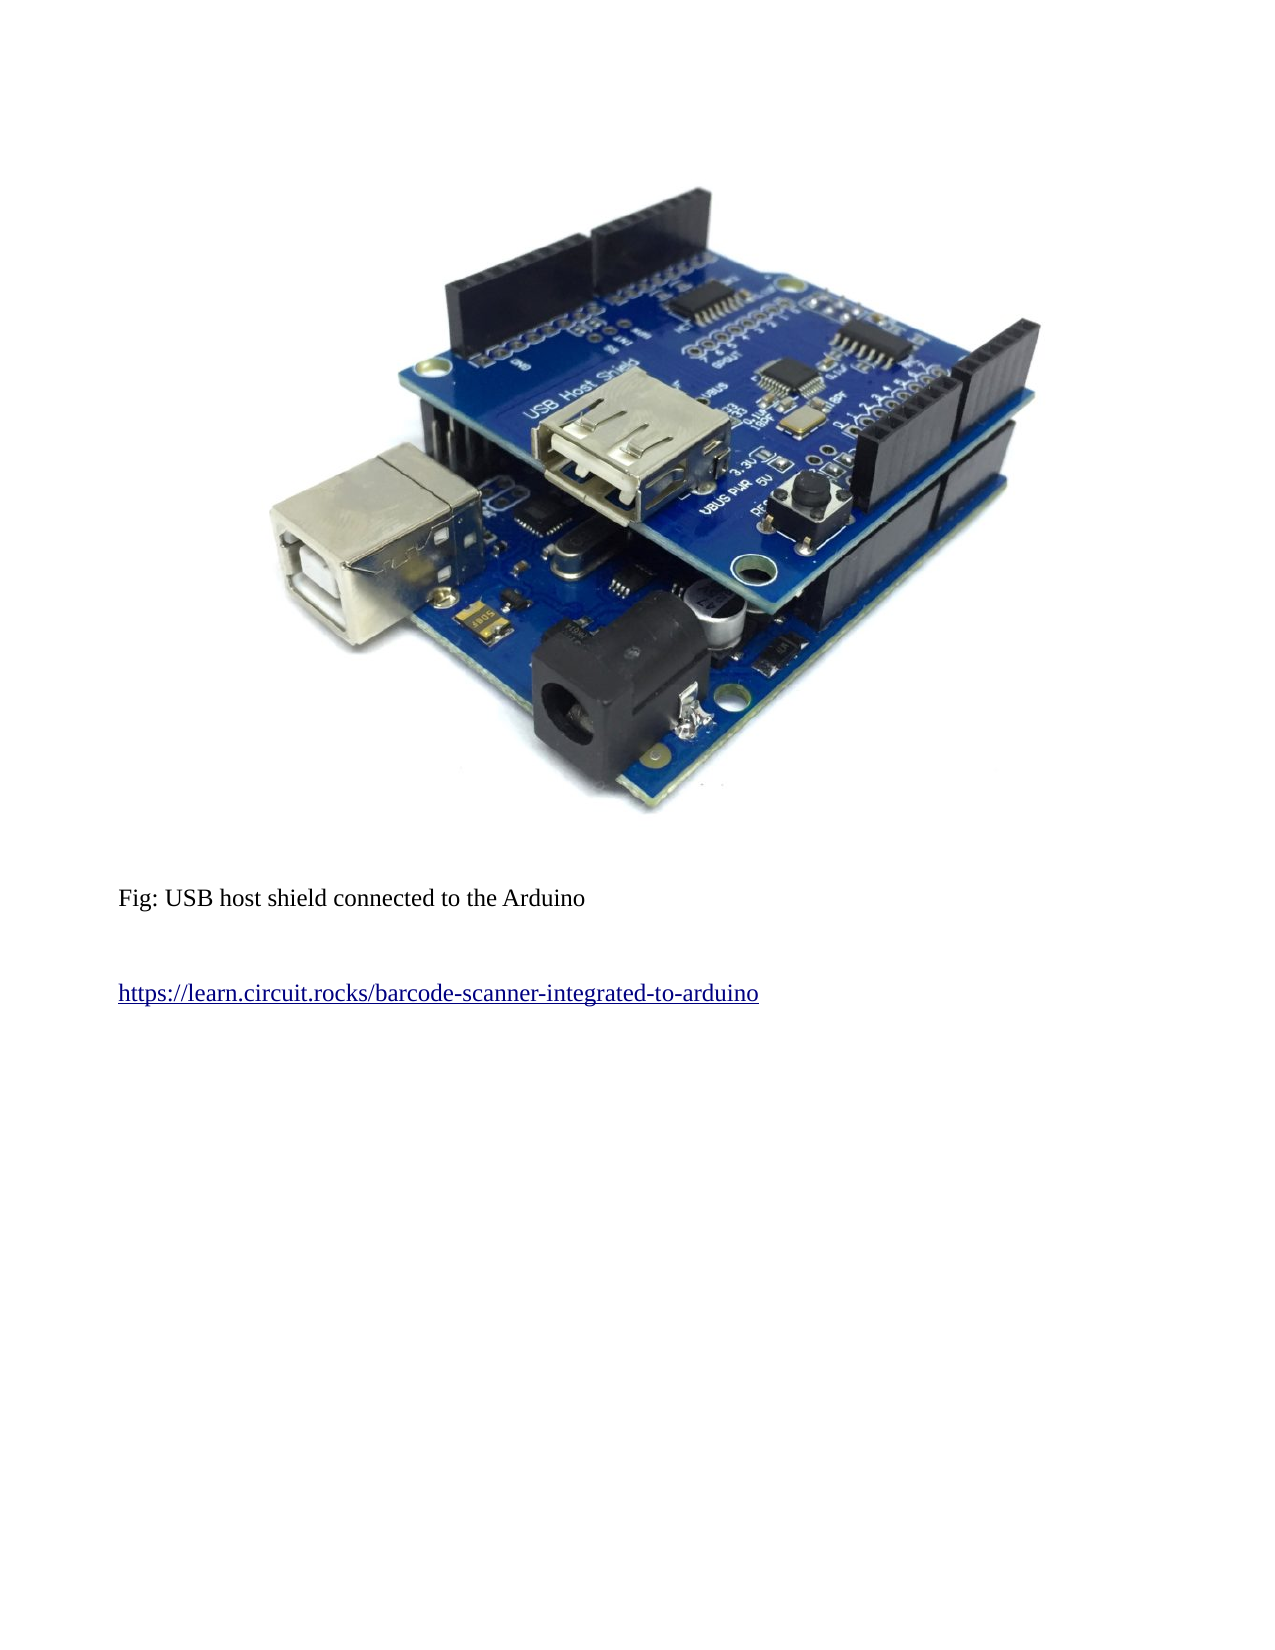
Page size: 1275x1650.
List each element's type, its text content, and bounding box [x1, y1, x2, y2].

text Fig: USB host shield connected to the Arduino [118, 118, 1157, 912]
text https://learn.circuit.rocks/barcode-scanner-integrated-to-arduino [118, 978, 1157, 1007]
picture [155, 118, 1120, 879]
